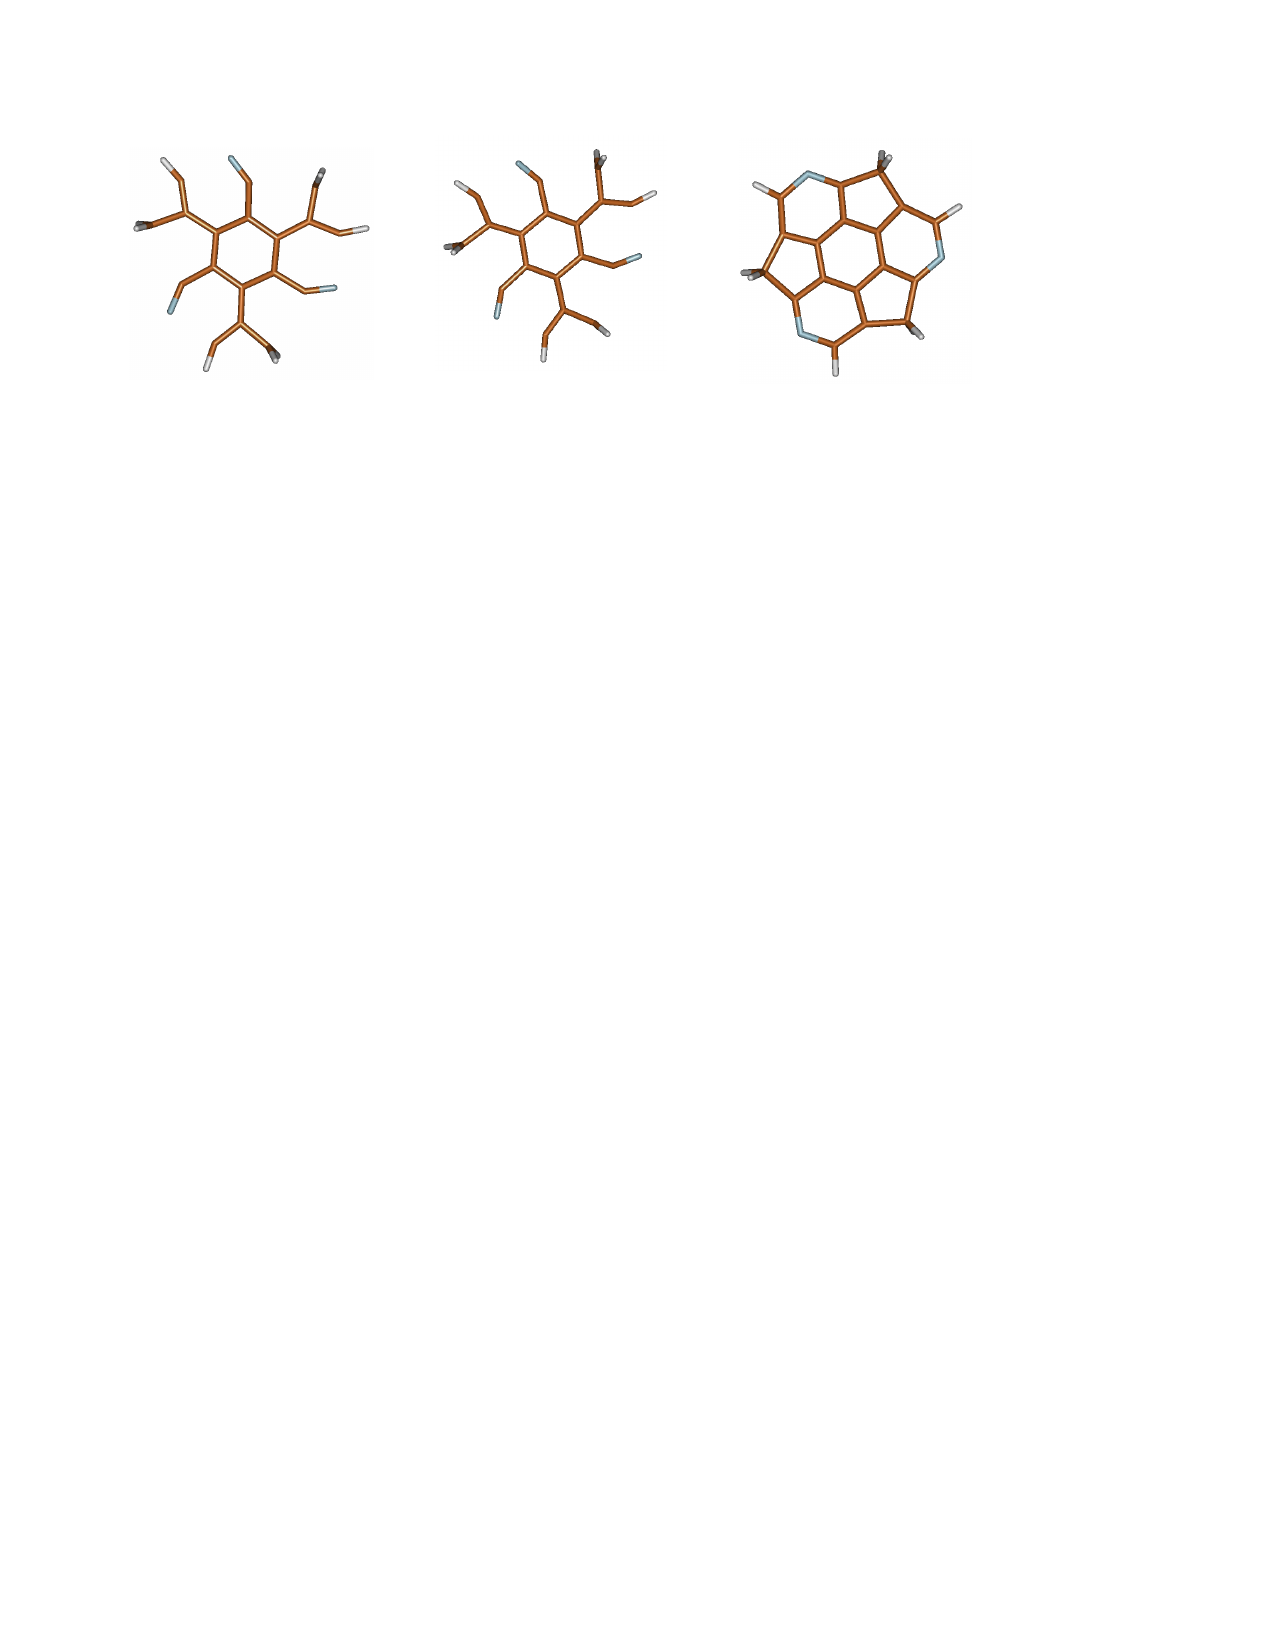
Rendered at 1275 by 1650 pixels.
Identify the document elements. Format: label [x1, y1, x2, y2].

picture [434, 135, 668, 371]
picture [128, 147, 374, 380]
picture [739, 138, 972, 384]
